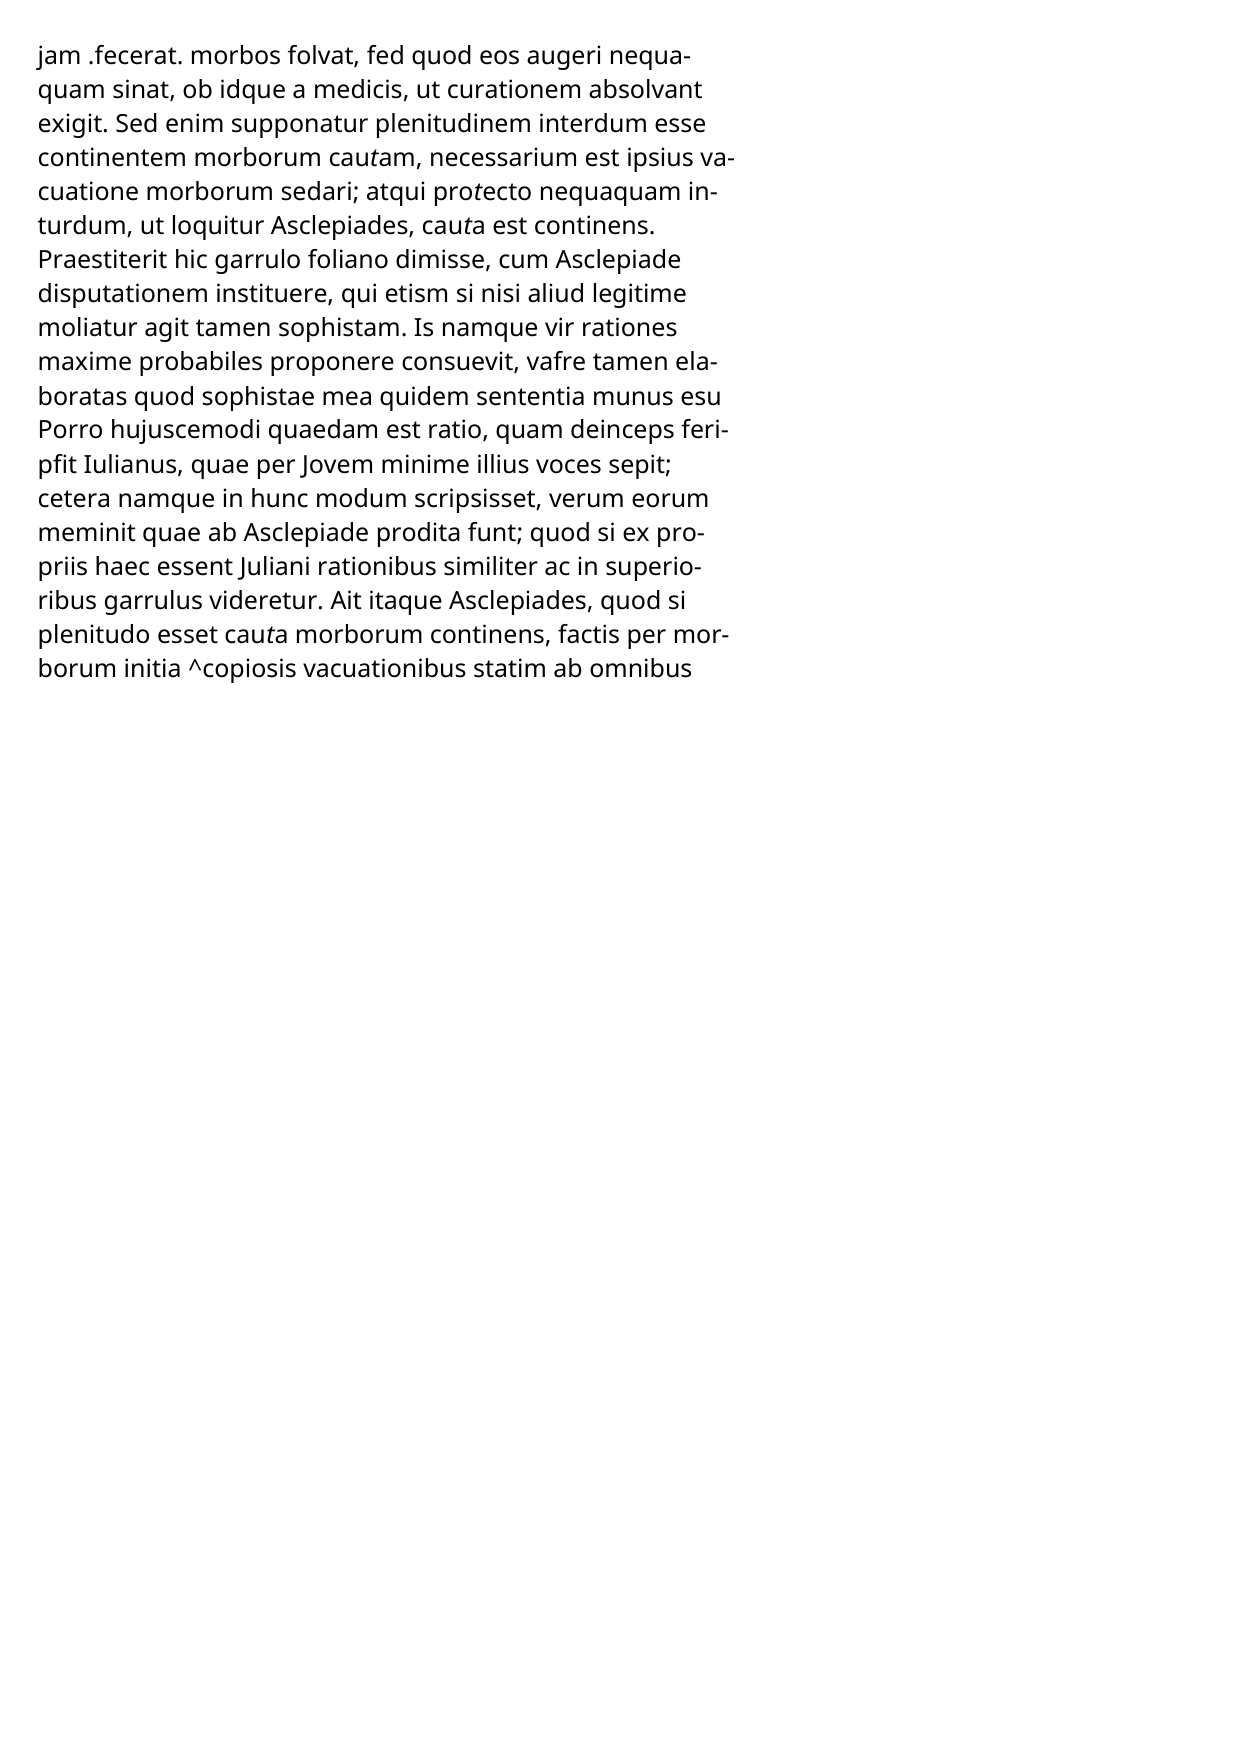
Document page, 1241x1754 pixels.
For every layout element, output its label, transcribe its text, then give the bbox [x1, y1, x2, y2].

text jam .fecerat. morbos folvat, fed quod eos augeri nequa- quam sinat, ob idque a medicis, ut curationem absolvant exigit. Sed enim supponatur plenitudinem interdum esse continentem morborum cautam, necessarium est ipsius va- cuatione morborum sedari; atqui protecto nequaquam in- turdum, ut loquitur Asclepiades, cauta est continens. Praestiterit hic garrulo foliano dimisse, cum Asclepiade disputationem instituere, qui etism si nisi aliud legitime moliatur agit tamen sophistam. Is namque vir rationes maxime probabiles proponere consuevit, vafre tamen ela- boratas quod sophistae mea quidem sententia munus esu Porro hujuscemodi quaedam est ratio, quam deinceps feri- pfit Iulianus, quae per Jovem minime illius voces sepit; cetera namque in hunc modum scripsisset, verum eorum meminit quae ab Asclepiade prodita funt; quod si ex pro- priis haec essent Juliani rationibus similiter ac in superio- ribus garrulus videretur. Ait itaque Asclepiades, quod si plenitudo esset cauta morborum continens, factis per mor- borum initia ^copiosis vacuationibus statim ab omnibus [37, 37, 1203, 685]
